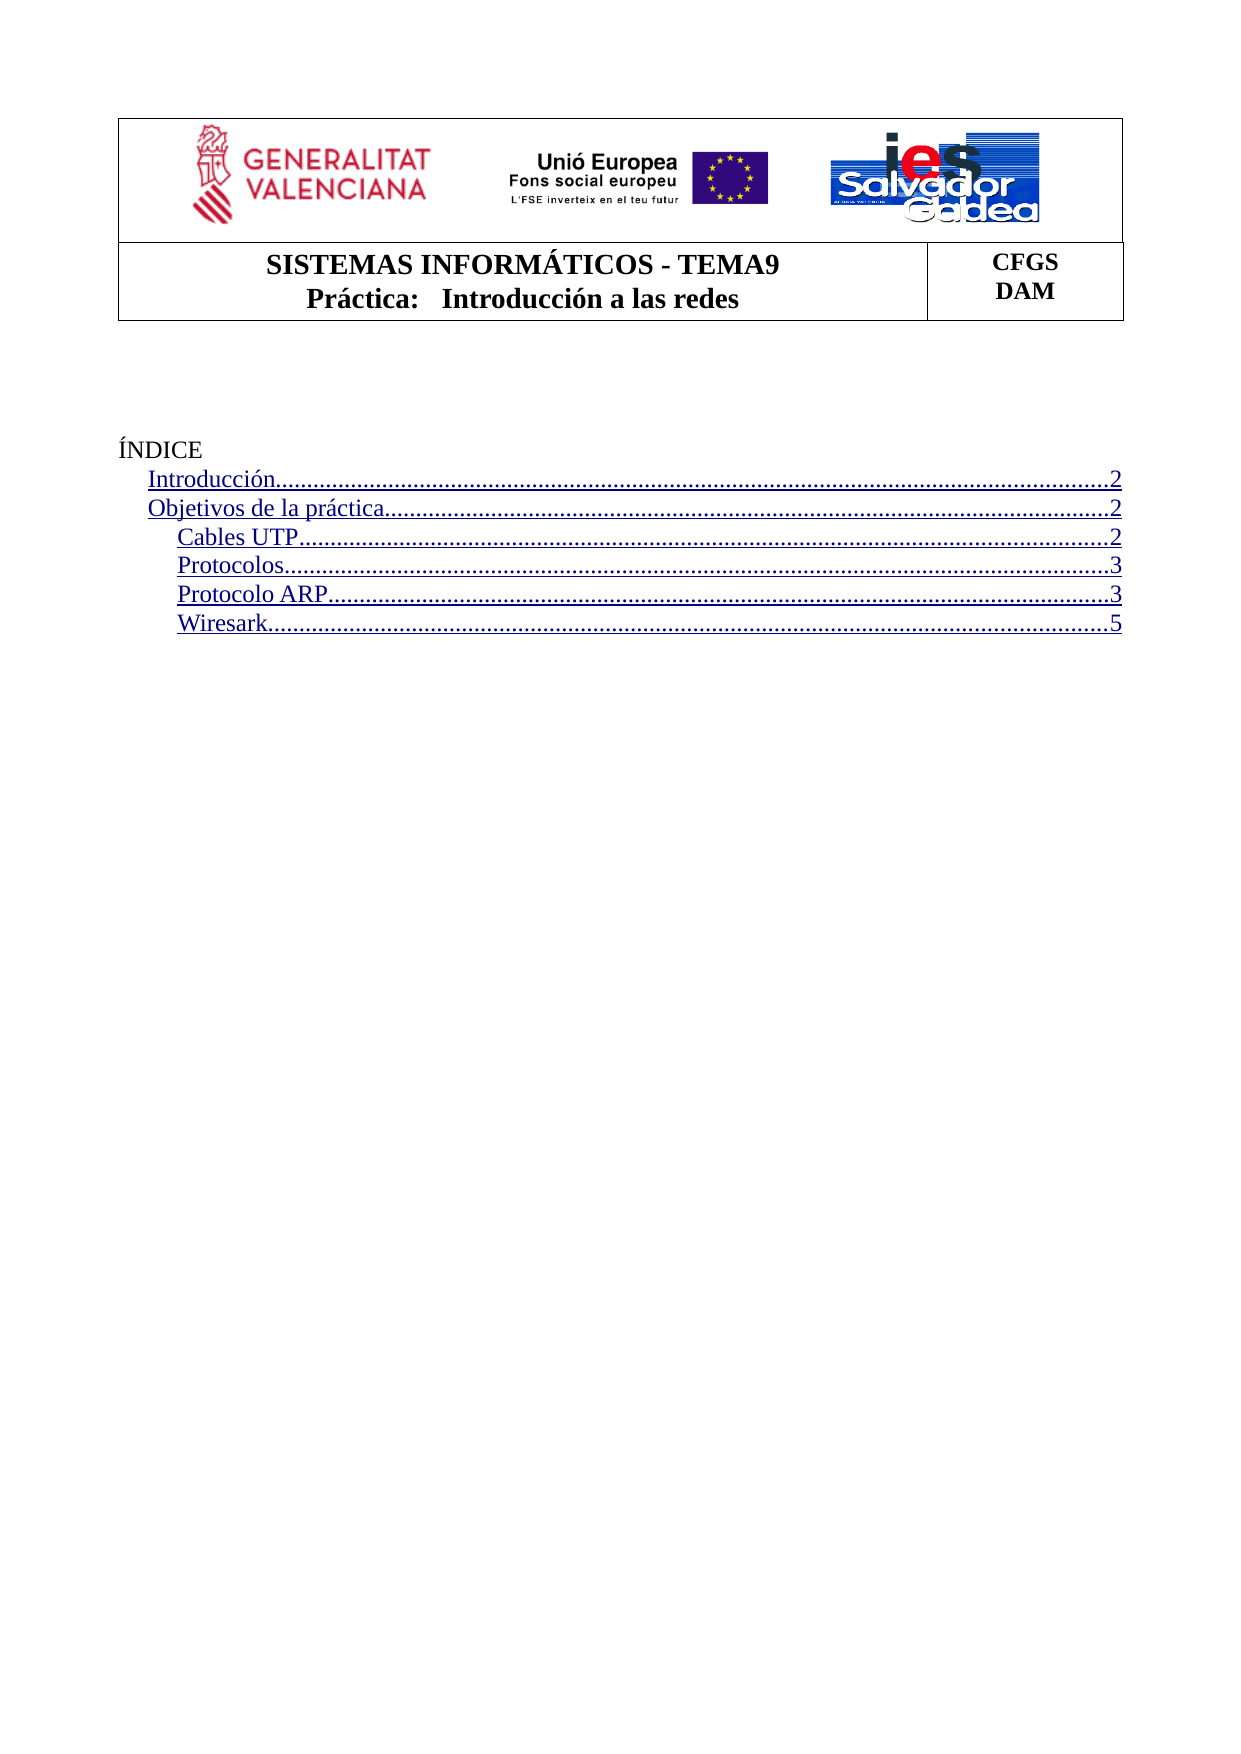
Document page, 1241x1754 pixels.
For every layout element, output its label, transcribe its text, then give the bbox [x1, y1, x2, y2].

text Protocolo ARP 3 [177, 579, 1122, 604]
picture [506, 128, 776, 226]
picture [192, 124, 434, 228]
text Cables UTP 2 [177, 522, 1122, 547]
text Protocolos 3 [177, 551, 1122, 576]
text Wiresark 5 [177, 608, 1122, 633]
text Introducción 2 [148, 464, 1122, 489]
text ÍNDICE [118, 436, 1122, 464]
picture [820, 130, 1050, 225]
text Objetivos de la práctica 2 [148, 493, 1122, 518]
